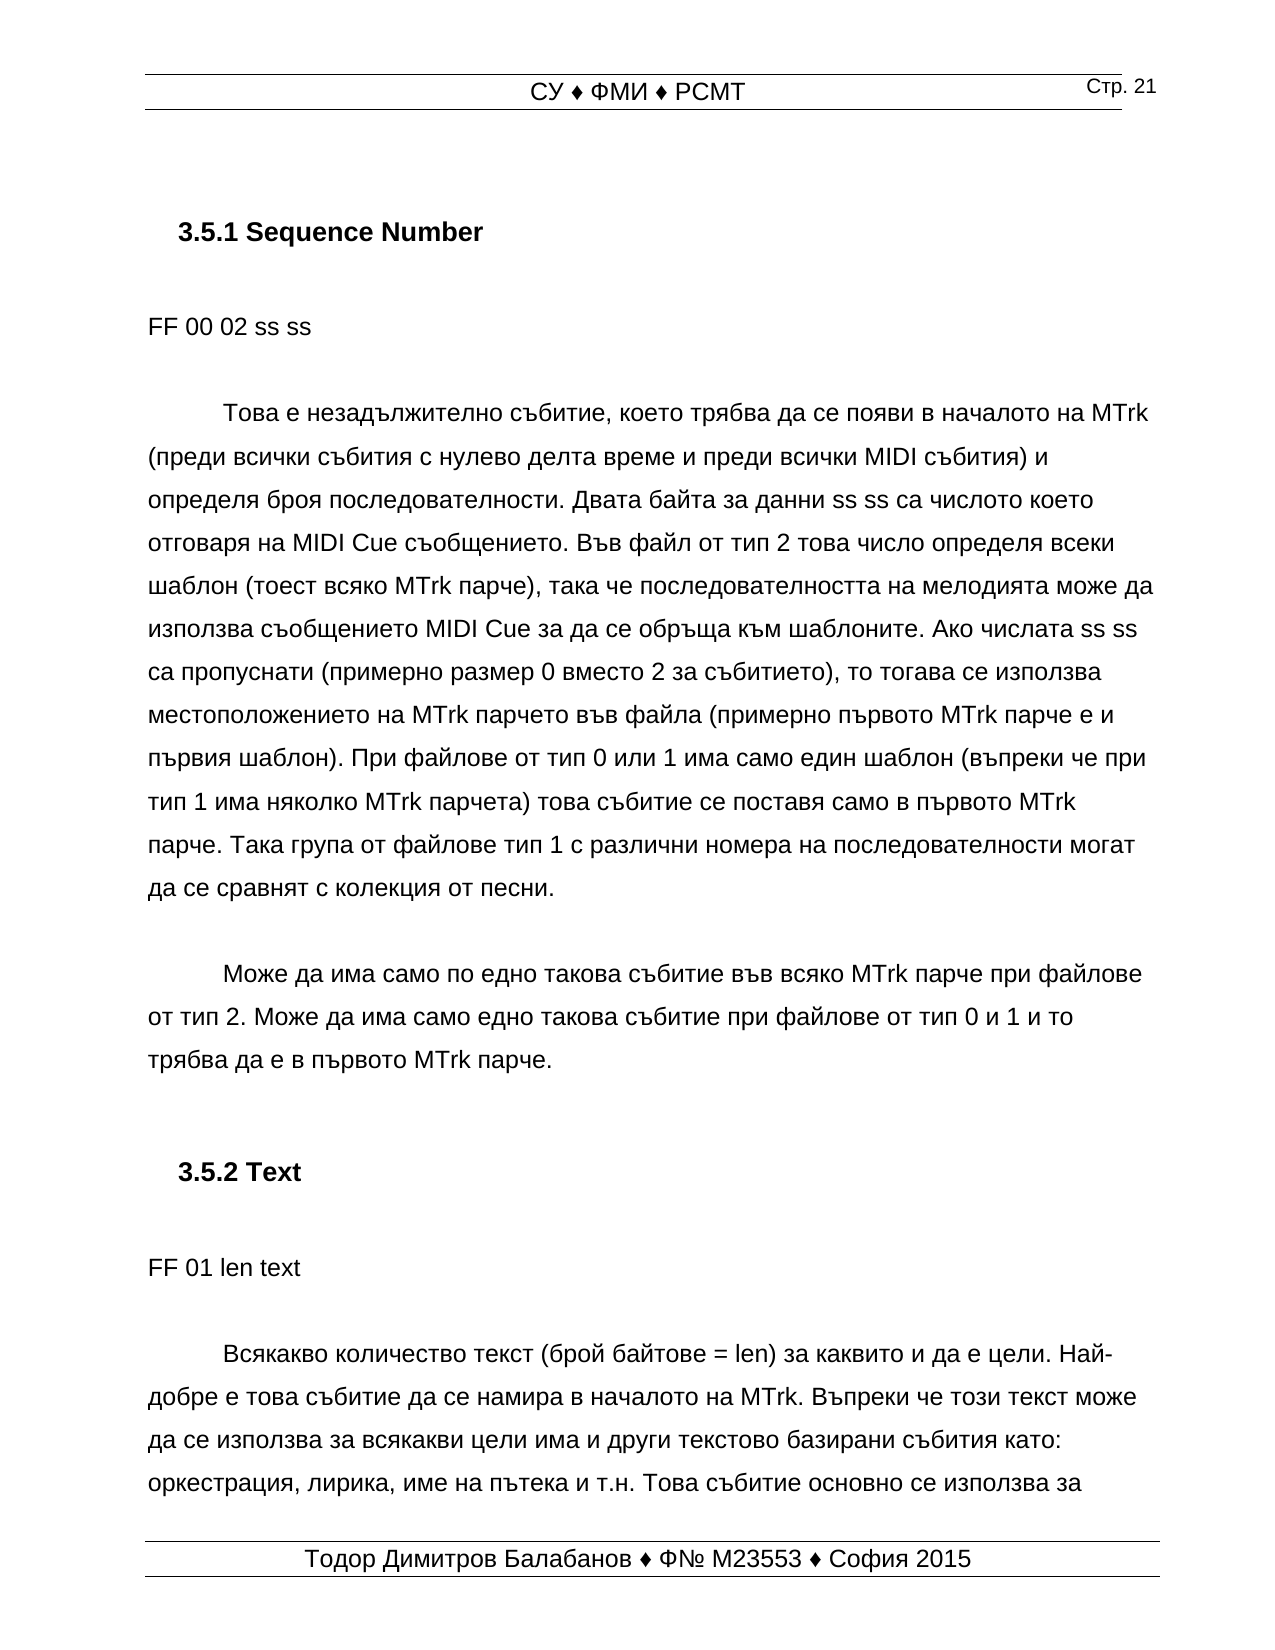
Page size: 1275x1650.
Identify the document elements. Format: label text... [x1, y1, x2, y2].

text FF 01 len text [148, 1253, 1157, 1281]
text FF 00 02 ss ss [148, 312, 1157, 341]
text Може да има само по едно такова събитие във всяко MTrk парче при файлове от тип 2. Може да има само едно такова събитие при файлове от тип 0 и 1 и то трябва да е в първото MTrk парче. [148, 959, 1157, 1074]
text Това е незадължително събитие, което трябва да се появи в началото на MTrk (преди всички събития с нулево делта време и преди всички MIDI събития) и определя броя последователности. Двата байта за данни ss ss са числото което отговаря на MIDI Cue съобщението. Във файл от тип 2 това число определя всеки шаблон (тоест всяко MTrk парче), така че последователността на мелодията може да използва съобщението MIDI Cue за да се обръща към шаблоните. Ако числата ss ss са пропуснати (примерно размер 0 вместо 2 за събитието), то тогава се използва местоположението на MTrk парчето във файла (примерно първото MTrk парче е и първия шаблон). При файлове от тип 0 или 1 има само един шаблон (въпреки че при тип 1 има няколко MTrk парчета) това събитие се поставя само в първото MTrk парче. Така група от файлове тип 1 с различни номера на последователности могат да се сравнят с колекция от песни. [148, 398, 1157, 901]
subtitle 3.5.2 Text [148, 1156, 1157, 1188]
subtitle 3.5.1 Sequence Number [148, 216, 1157, 247]
text Всякакво количество текст (брой байтове = len) за каквито и да е цели. Най-добре е това събитие да се намира в началото на MTrk. Въпреки че този текст може да се използва за всякакви цели има и други текстово базирани събития като: оркестрация, лирика, име на пътека и т.н. Това събитие основно се използва за [148, 1339, 1157, 1497]
